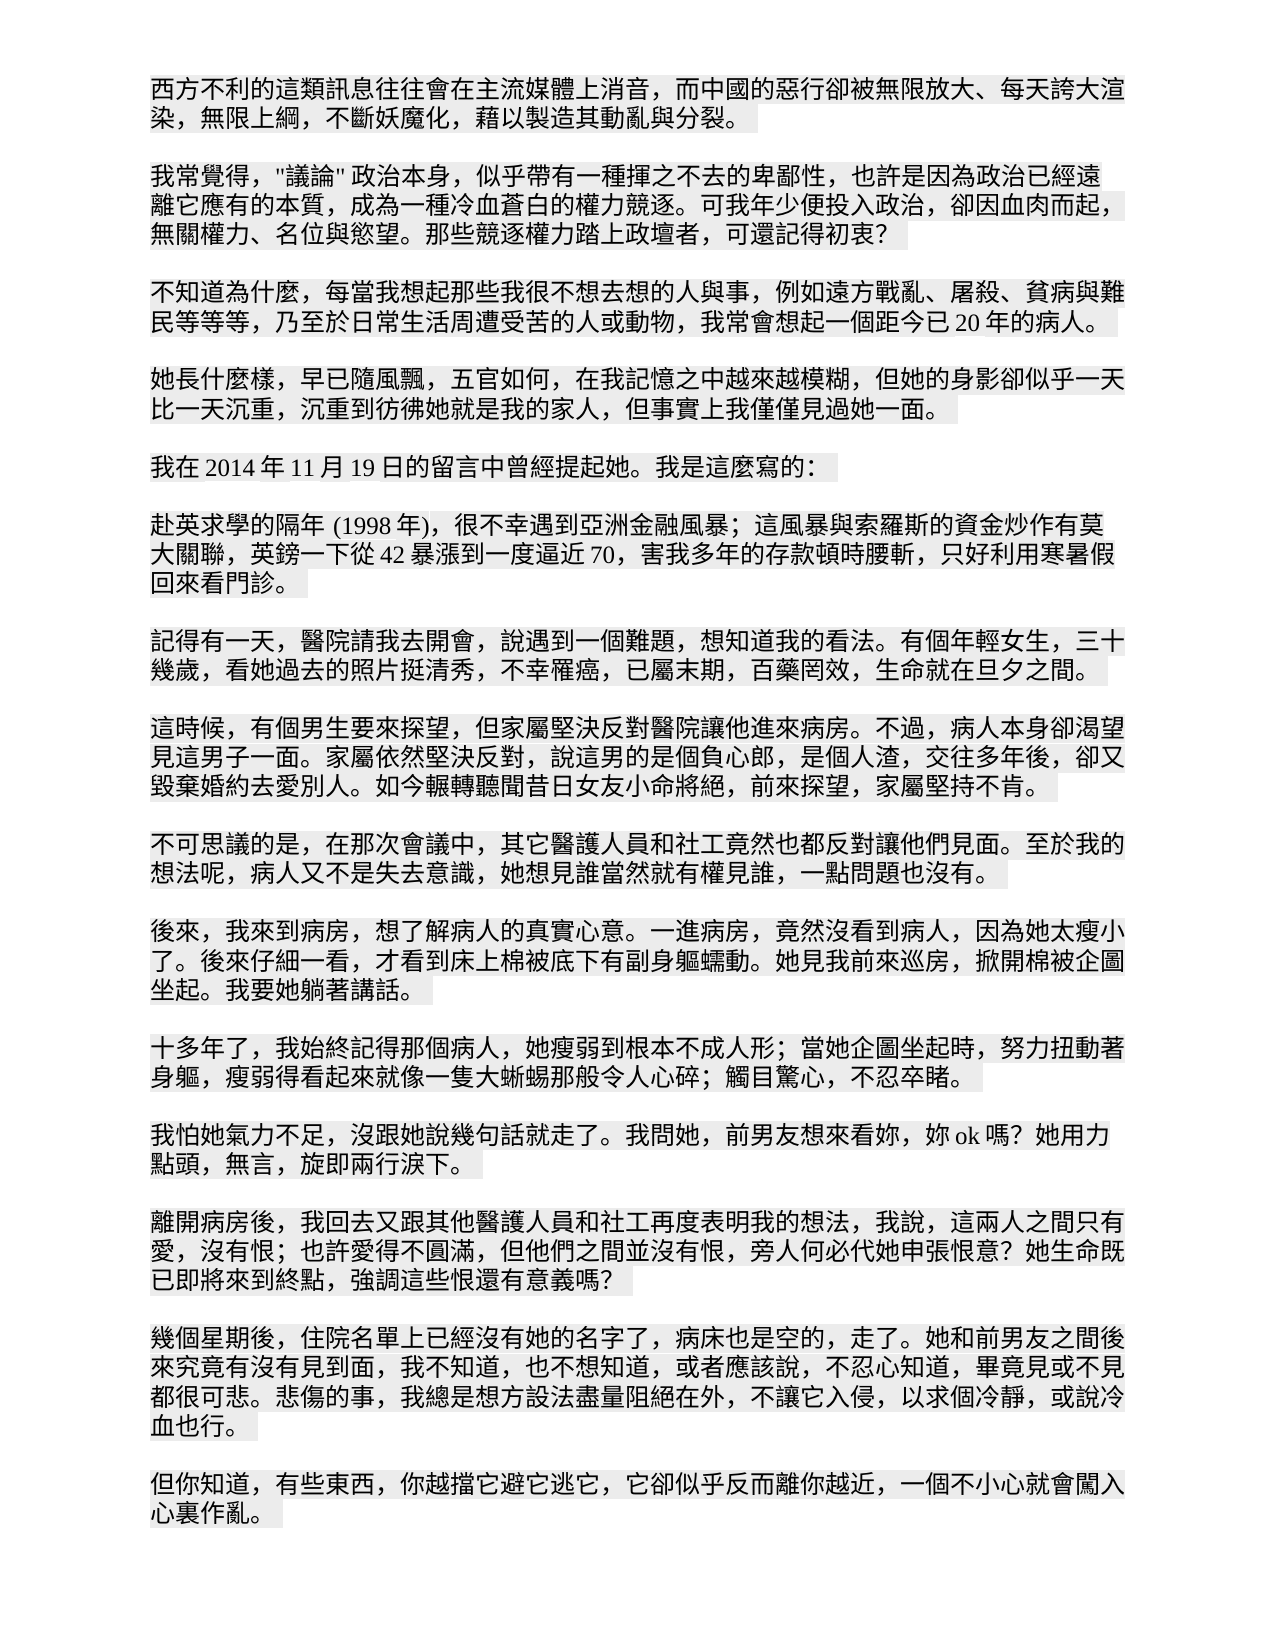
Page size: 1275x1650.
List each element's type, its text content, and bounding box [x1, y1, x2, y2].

text 卡韓政變 (87)：競逐權力者，可還記得初衷？ 陳真 2019. 06. 18. (續 2019.06.14. 17:16、2019.06.16.16:27以及續一切的一切) 請先看文末報導 (童偷娃娃，美警掏槍捕父母，民怨四起)。這事如果發生在祖國大陸，經過西方主流媒體無日無之的熱烈報導，一堆所謂愛好民主自由與人權的人士，不知道又要怎麼哭爸哭母、大作文章了。 但是，儘管類似的事在美國層出不窮，主流媒體卻根本懶得過問，人們更是徹底無知無感，彷彿根本沒這回事，照樣高歌西方民主與人權之偉大。 十六年前，亦即 2003年，我在報紙上寫了篇文章，標題是 "美國用監獄來「治療」精神病患"，主要是根據 Human Rights Watch 的一份歷時兩年、長達兩百多頁的調查報告： https://bit.ly/31Hr5xd 報告指出，美國監獄中有六分之一是精神病患，包括精神分裂症 (亦即改名後之思覺失調症)、躁鬱症和重度憂鬱症等。更為駭人聽聞的是，在美國，被送往監牢的精神病患人數，竟然是在醫院中接受治療者的三倍。 報告指出，美國監獄中的精神病患例行性地遭到毆打、惡意虐待、操控與性侵。注意喔，不是偶發個案，而是 "例行性" (routinely)。該報告的作者之一 Jamie Fellner 說：「在美國這個國家，監獄竟然變成精神病患的主要『治療』機構。」他說，之所以造成這種「把病人當成犯人來囚禁」的慘況，主要是因為美國的「精神醫療服務系統之破碎與缺乏資金」。簡單說就是無利可圖；而國家也不願把錢花在這上面。 「人權觀察組織」("Human Rights Watch) 的主任在報告中做出結論：「除非你很有錢，要不然，你幾乎不可能在美國這個國家取得精神醫療服務。」「至於那些比較窮或是無家可歸的精神病患，即便他們只是違反一些根本微不足道的規定，而且沒有涉及任何暴力，卻仍然經常因此被打入監牢。」 時隔十多年，美國有錢人持續發大財，但是，美國的精神病人處境卻比過往更為艱難而可怕。比方說，2015年 "Human Rights Watch" 又做了一份一百多頁的調查研究，標題是 "Callous and Cruel：Use of Force against Inmates with Mental Disabilities in US Jails and Prisons" (冷血與殘酷：美國監牢之暴力對待精神病患)，副標是 "Pain and Punishment for Symptoms Behind Bars" (鐵窗後的痛苦與懲罰)。 https://bit.ly/2syrv9o 肆無忌憚的虐待，動輒刑求、毆打、電棒襲擊乃至性侵，或剝奪飲水、任其挨餓；有的還活活餓死，把他們當成比畜牲還不如。我實在不想多講了。有一段 Human Rights Watch發佈的影片，各位自己看吧： https://bit.ly/1QBQlJo 我並非要說美國人權好可怕而中國好棒，我只是想說，不應該把這類議題當成一種政治操弄醜化異己的手段與武器。因為，整天指控他人的美國，人權狀況同樣也很可怕，只是對西方不利的這類訊息往往會在主流媒體上消音，而中國的惡行卻被無限放大、每天誇大渲染，無限上綱，不斷妖魔化，藉以製造其動亂與分裂。 我常覺得，"議論" 政治本身，似乎帶有一種揮之不去的卑鄙性，也許是因為政治已經遠離它應有的本質，成為一種冷血蒼白的權力競逐。可我年少便投入政治，卻因血肉而起，無關權力、名位與慾望。那些競逐權力踏上政壇者，可還記得初衷？ 不知道為什麼，每當我想起那些我很不想去想的人與事，例如遠方戰亂、屠殺、貧病與難民等等等，乃至於日常生活周遭受苦的人或動物，我常會想起一個距今已20年的病人。 她長什麼樣，早已隨風飄，五官如何，在我記憶之中越來越模糊，但她的身影卻似乎一天比一天沉重，沉重到彷彿她就是我的家人，但事實上我僅僅見過她一面。 我在2014年11月19日的留言中曾經提起她。我是這麼寫的： 赴英求學的隔年 (1998年)，很不幸遇到亞洲金融風暴；這風暴與索羅斯的資金炒作有莫大關聯，英鎊一下從42暴漲到一度逼近70，害我多年的存款頓時腰斬，只好利用寒暑假回來看門診。 記得有一天，醫院請我去開會，說遇到一個難題，想知道我的看法。有個年輕女生，三十幾歲，看她過去的照片挺清秀，不幸罹癌，已屬末期，百藥罔效，生命就在旦夕之間。 這時候，有個男生要來探望，但家屬堅決反對醫院讓他進來病房。不過，病人本身卻渴望見這男子一面。家屬依然堅決反對，說這男的是個負心郎，是個人渣，交往多年後，卻又毀棄婚約去愛別人。如今輾轉聽聞昔日女友小命將絕，前來探望，家屬堅持不肯。 不可思議的是，在那次會議中，其它醫護人員和社工竟然也都反對讓他們見面。至於我的想法呢，病人又不是失去意識，她想見誰當然就有權見誰，一點問題也沒有。 後來，我來到病房，想了解病人的真實心意。一進病房，竟然沒看到病人，因為她太瘦小了。後來仔細一看，才看到床上棉被底下有副身軀蠕動。她見我前來巡房，掀開棉被企圖坐起。我要她躺著講話。 十多年了，我始終記得那個病人，她瘦弱到根本不成人形；當她企圖坐起時，努力扭動著身軀，瘦弱得看起來就像一隻大蜥蜴那般令人心碎；觸目驚心，不忍卒睹。 我怕她氣力不足，沒跟她說幾句話就走了。我問她，前男友想來看妳，妳ok嗎？她用力點頭，無言，旋即兩行淚下。 離開病房後，我回去又跟其他醫護人員和社工再度表明我的想法，我說，這兩人之間只有愛，沒有恨；也許愛得不圓滿，但他們之間並沒有恨，旁人何必代她申張恨意？她生命既已即將來到終點，強調這些恨還有意義嗎？ 幾個星期後，住院名單上已經沒有她的名字了，病床也是空的，走了。她和前男友之間後來究竟有沒有見到面，我不知道，也不想知道，或者應該說，不忍心知道，畢竟見或不見都很可悲。悲傷的事，我總是想方設法盡量阻絕在外，不讓它入侵，以求個冷靜，或說冷血也行。 但你知道，有些東西，你越擋它避它逃它，它卻似乎反而離你越近，一個不小心就會闖入心裏作亂。 ================= 童偷娃娃美警掏槍捕父母 民怨四起 路透社 2019年6月17日 （路透鳳凰城16日電）美國鳳凰城警方因一名4歲女童被控順手帶走商場娃娃，掏出配槍指向坐在車內的父母，整個過程遭人錄影並上傳網路，造成民怨沸騰。 事件發生在上個月27日，據手機拍攝的影片和當事人說法，一男一女攜兩名女童離開連鎖雜貨店家多樂（Family Dollar Stores）時，沒注意到他們4歲女兒把一個沒付錢的娃娃帶出店外。 警方在接獲店員通報後，在商場附近的公寓社區停車場攔下這家人，至少一名員警拔槍並對大人咒罵，吼著要他們舉起雙手步下座車，並威脅他們若不照辦就準備挨子彈。 由路人拍下的影片顯示，24歲的媽媽哈波（Iesha Harper）步下車時，懷中抱著1歲女兒，另一手牽著4歲女兒，一名員警對她大吼大叫，一名員警則拿出手銬銬住她22歲未婚夫艾姆斯（Dravon Ames）。 [150, 75, 1125, 1557]
